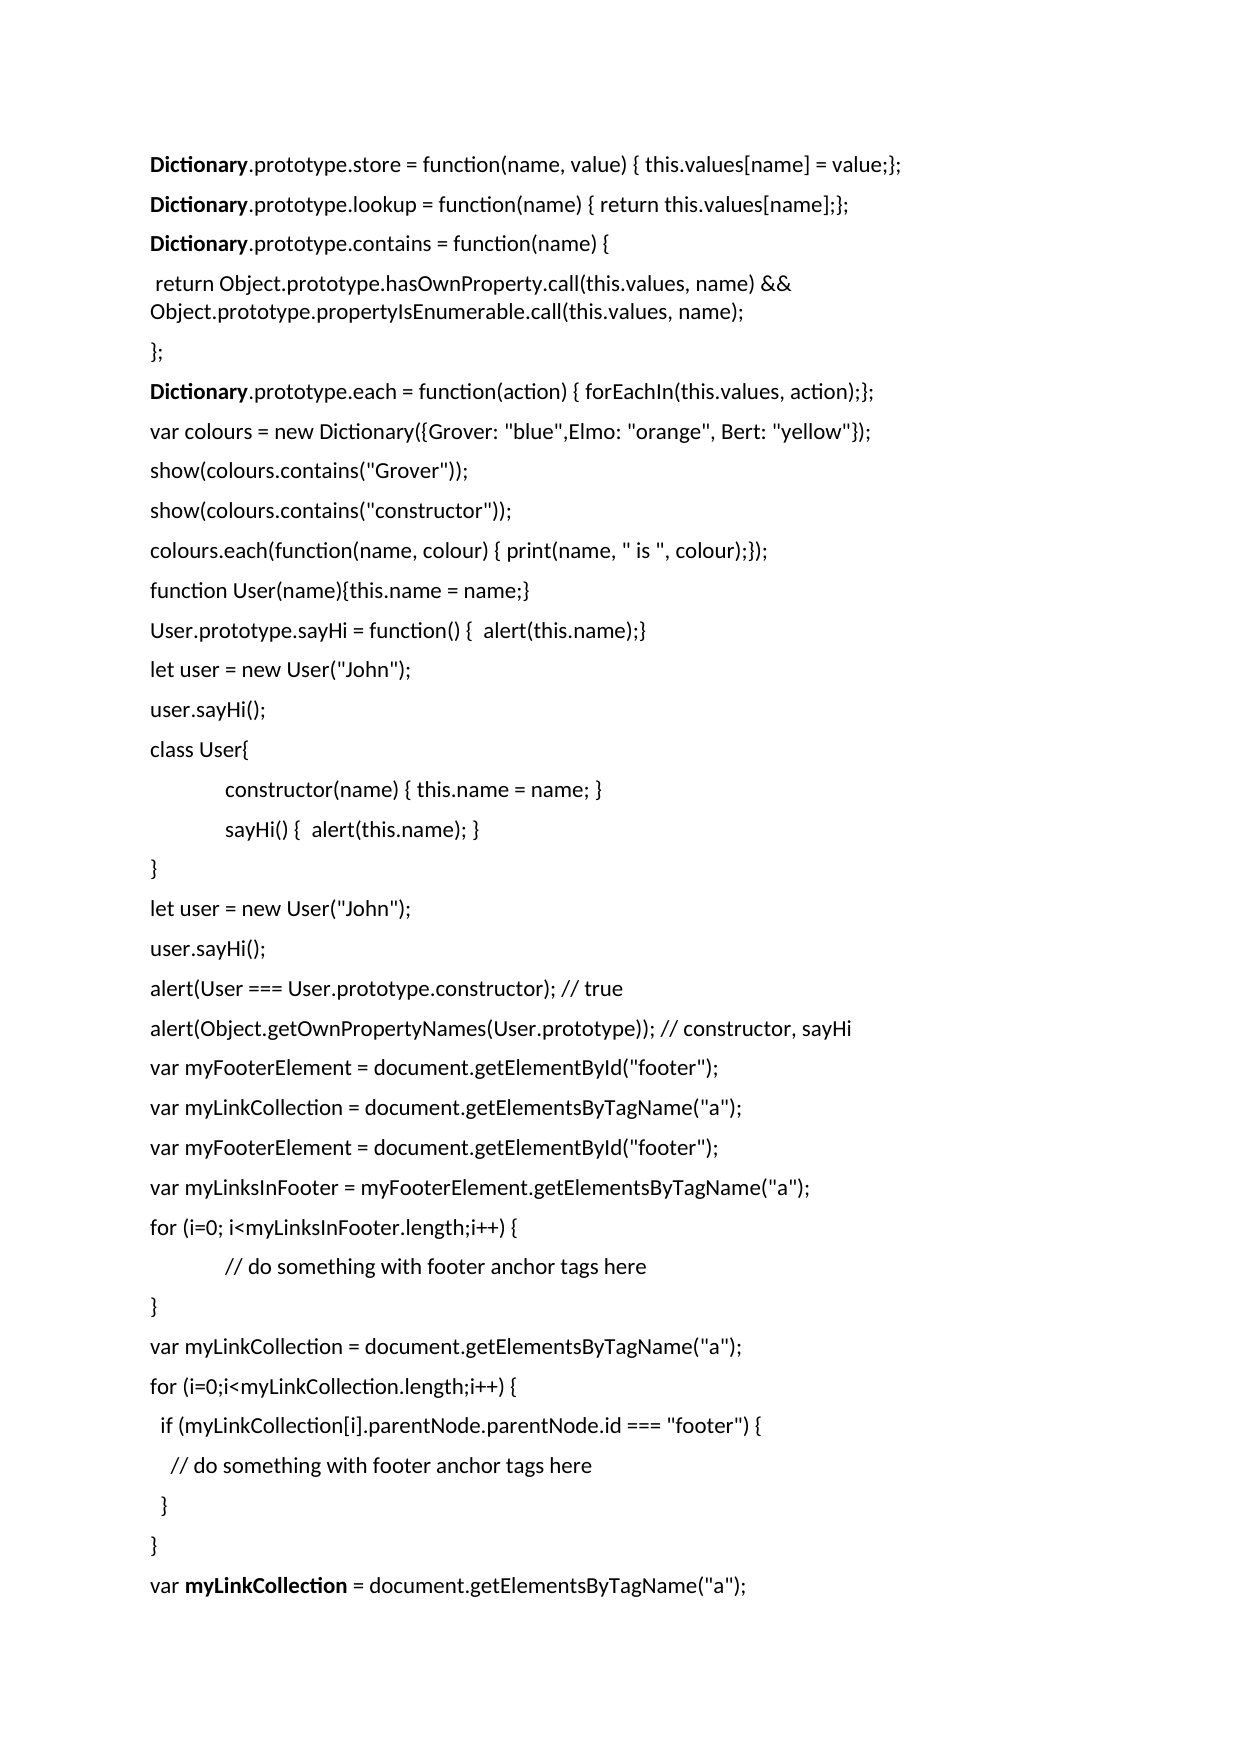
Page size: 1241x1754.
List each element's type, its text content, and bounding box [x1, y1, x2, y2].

text for (i=0; i<myLinksInFooter.length;i++) { [150, 1213, 1090, 1241]
text function User(name){this.name = name;} [150, 576, 1090, 604]
text for (i=0;i<myLinkCollection.length;i++) { [150, 1372, 1090, 1400]
text User.prototype.sayHi = function() { alert(this.name);} [150, 616, 1090, 644]
text var myFooterElement = document.getElementById("footer"); [150, 1133, 1090, 1161]
text constructor(name) { this.name = name; } [150, 775, 1090, 803]
text } [150, 1491, 1090, 1519]
text } [150, 854, 1090, 882]
text Dictionary.prototype.lookup = function(name) { return this.values[name];}; [150, 190, 1090, 218]
text alert(Object.getOwnPropertyNames(User.prototype)); // constructor, sayHi [150, 1014, 1090, 1042]
text var myLinksInFooter = myFooterElement.getElementsByTagName("a"); [150, 1173, 1090, 1201]
text show(colours.contains("Grover")); [150, 457, 1090, 484]
text var myLinkCollection = document.getElementsByTagName("a"); [150, 1093, 1090, 1121]
text // do something with footer anchor tags here [150, 1451, 1090, 1479]
text var myFooterElement = document.getElementById("footer"); [150, 1053, 1090, 1081]
text Dictionary.prototype.contains = function(name) { [150, 229, 1090, 258]
text colours.each(function(name, colour) { print(name, " is ", colour);}); [150, 536, 1090, 564]
text } [150, 1531, 1090, 1559]
text // do something with footer anchor tags here [150, 1252, 1090, 1280]
text alert(User === User.prototype.constructor); // true [150, 974, 1090, 1002]
text user.sayHi(); [150, 695, 1090, 723]
text var colours = new Dictionary({Grover: "blue",Elmo: "orange", Bert: "yellow"}); [150, 417, 1090, 445]
text show(colours.contains("constructor")); [150, 496, 1090, 524]
text let user = new User("John"); [150, 894, 1090, 922]
text }; [150, 337, 1090, 365]
text return Object.prototype.hasOwnProperty.call(this.values, name) && Object.prototype.propertyIsEnumerable.call(this.values, name); [150, 269, 1090, 325]
text user.sayHi(); [150, 934, 1090, 962]
text } [150, 1292, 1090, 1320]
text var myLinkCollection = document.getElementsByTagName("a"); [150, 1571, 1090, 1599]
text var myLinkCollection = document.getElementsByTagName("a"); [150, 1332, 1090, 1360]
text Dictionary.prototype.store = function(name, value) { this.values[name] = value;}; [150, 150, 1090, 178]
text class User{ [150, 735, 1090, 763]
text sayHi() { alert(this.name); } [150, 815, 1090, 843]
text if (myLinkCollection[i].parentNode.parentNode.id === "footer") { [150, 1412, 1090, 1439]
text Dictionary.prototype.each = function(action) { forEachIn(this.values, action);}; [150, 377, 1090, 405]
text let user = new User("John"); [150, 656, 1090, 683]
